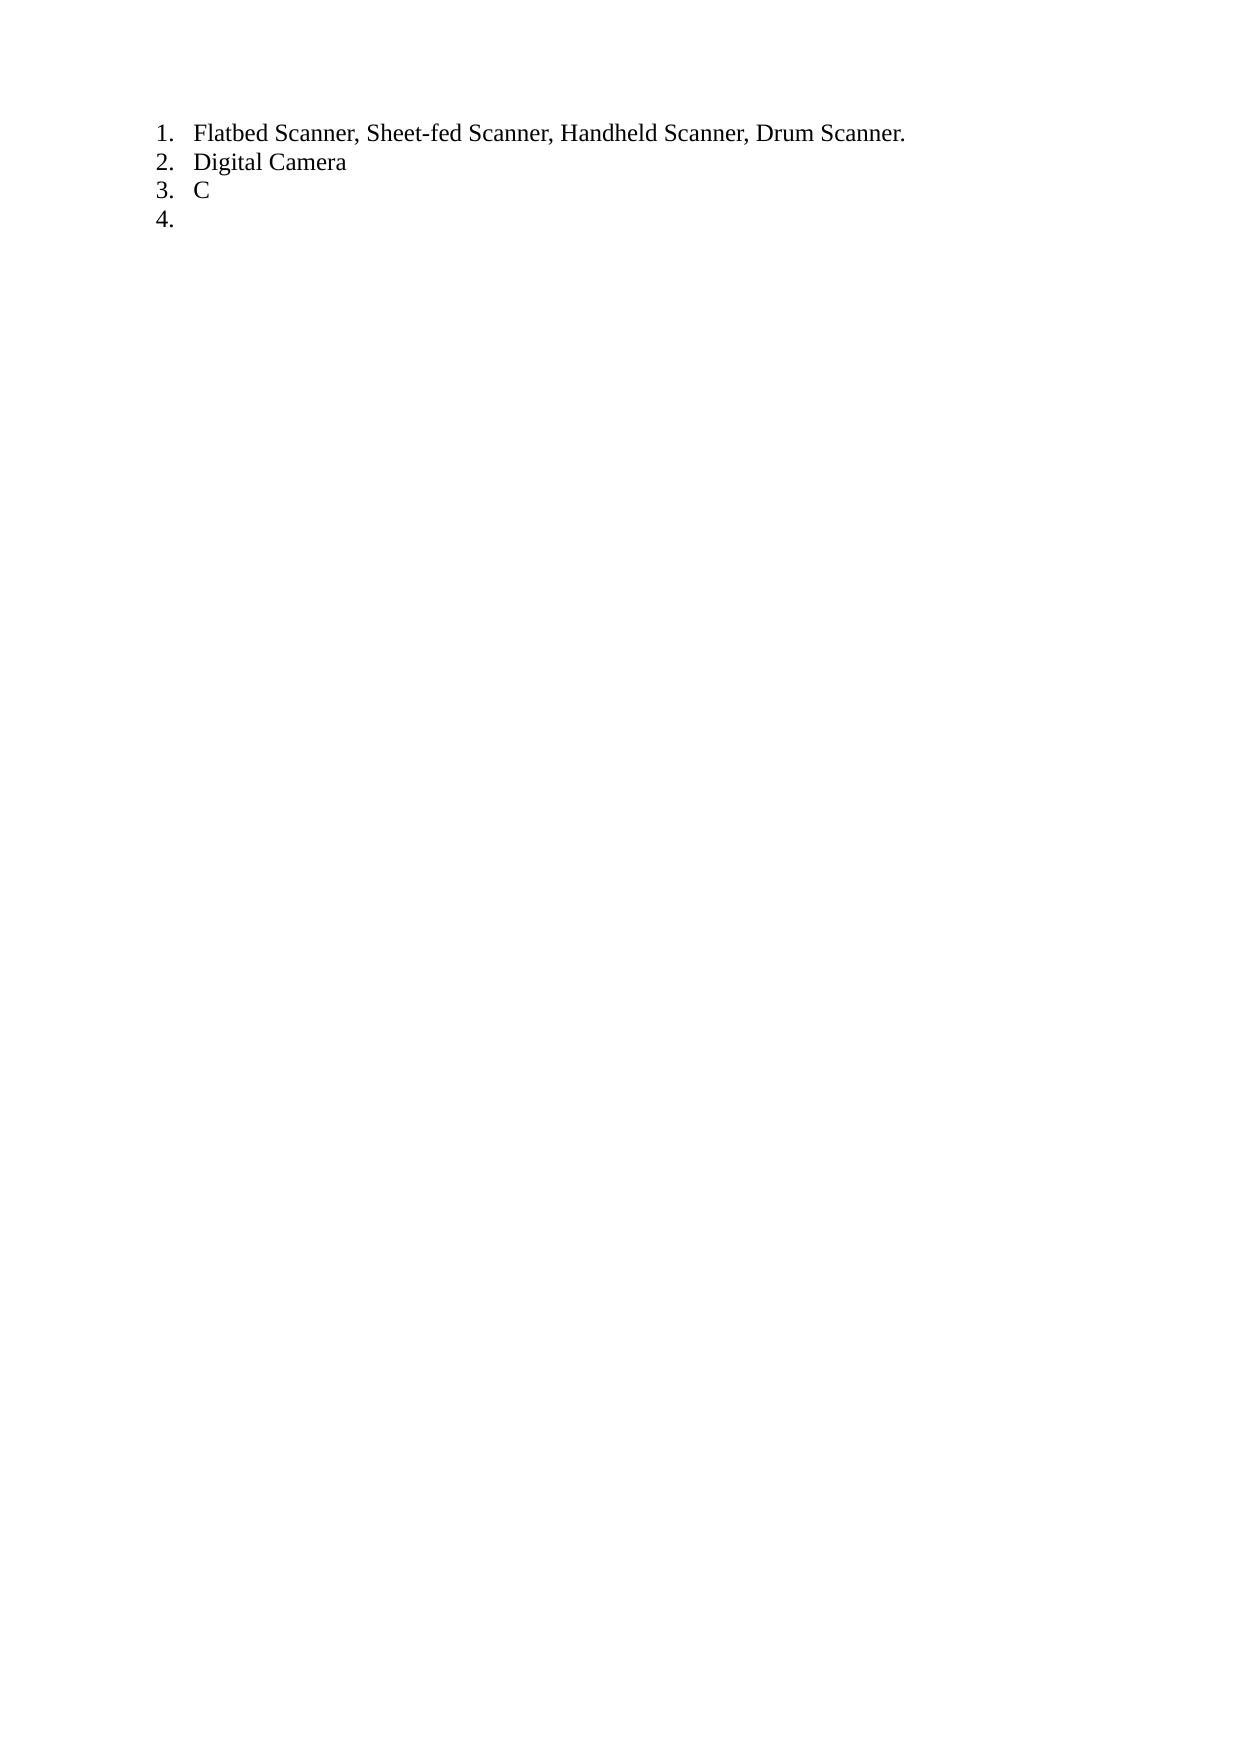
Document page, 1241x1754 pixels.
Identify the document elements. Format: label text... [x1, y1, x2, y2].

list Flatbed Scanner, Sheet-fed Scanner, Handheld Scanner, Drum Scanner. [156, 118, 1122, 147]
list C [156, 176, 1122, 204]
list Digital Camera [156, 147, 1122, 176]
